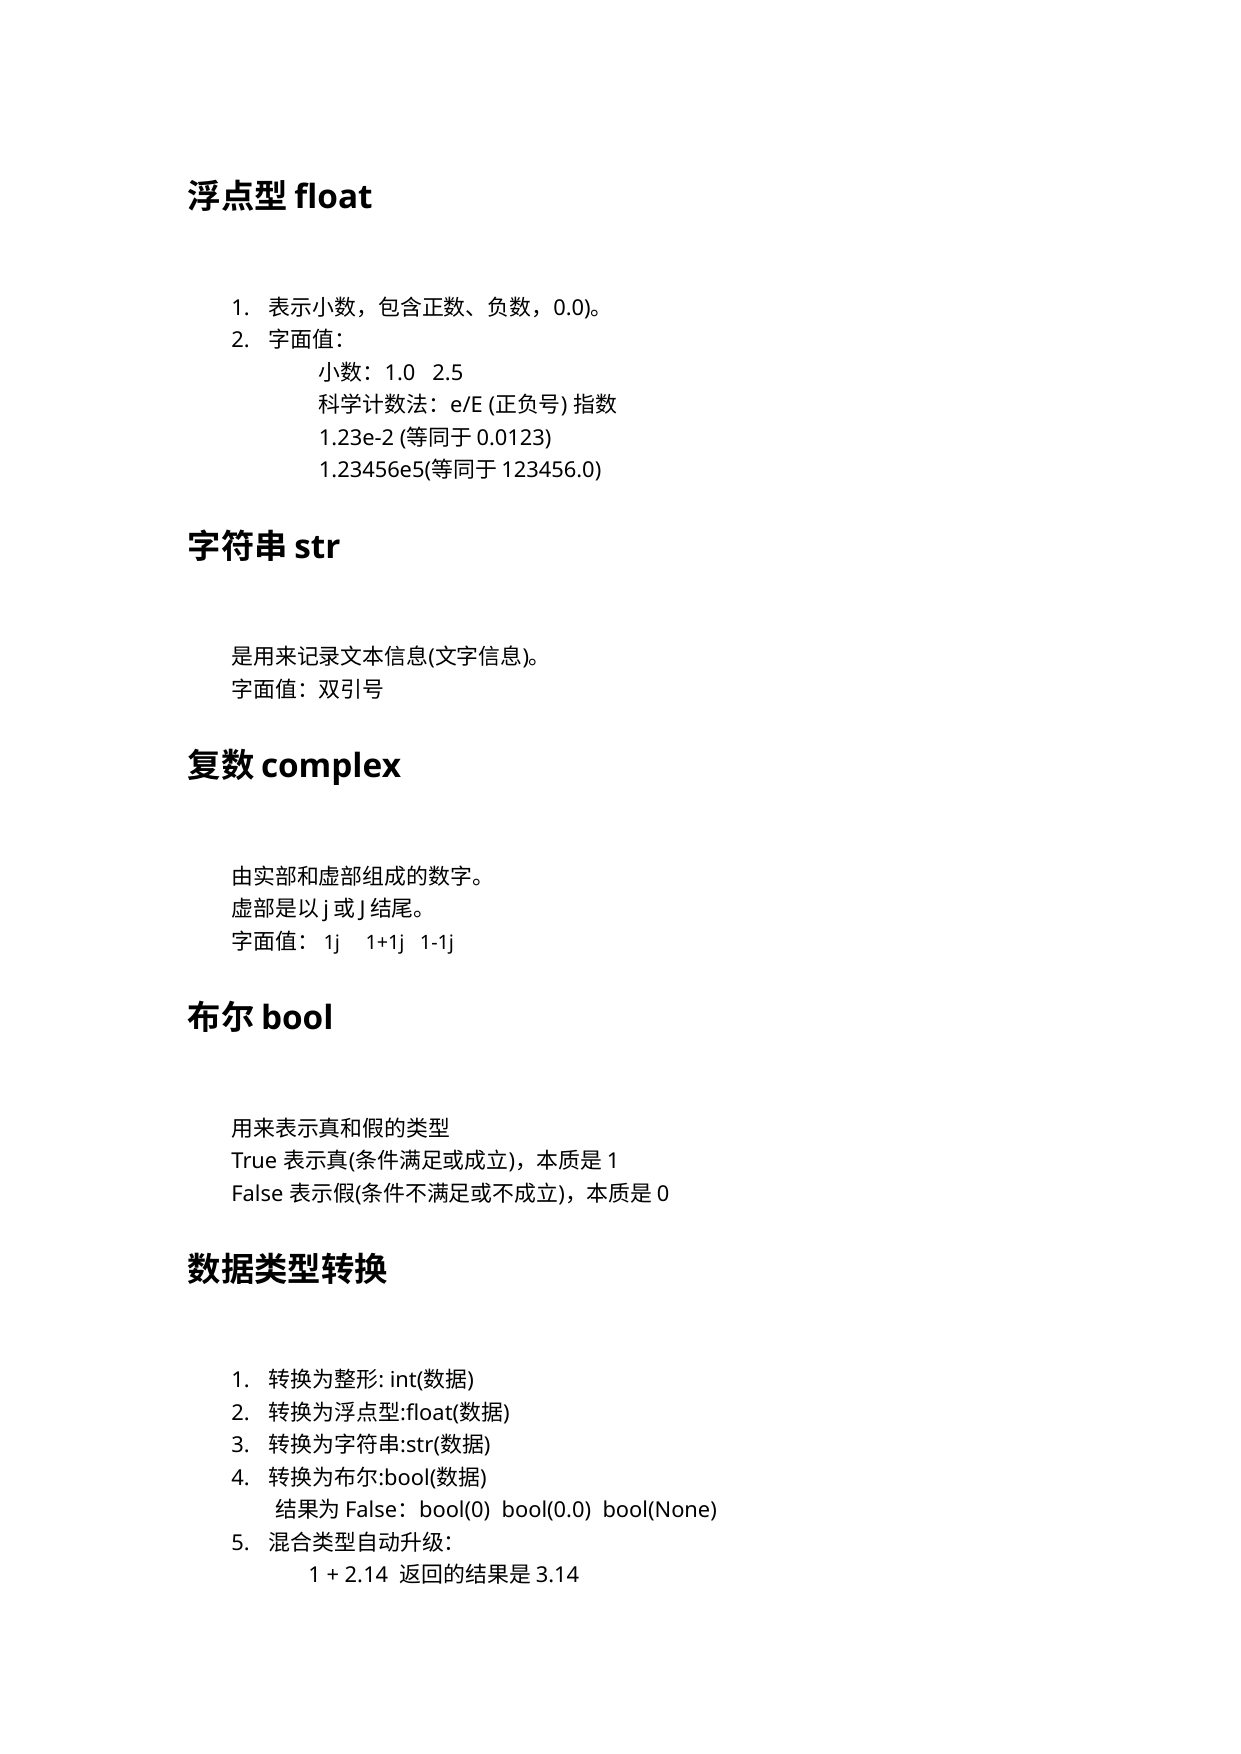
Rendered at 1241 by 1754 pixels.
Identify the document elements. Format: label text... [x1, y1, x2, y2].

subtitle 复数complex [187, 731, 1053, 796]
text 结果为False：bool(0) bool(0.0) bool(None) [187, 1492, 1053, 1524]
list 转换为字符串:str(数据) [231, 1427, 1053, 1459]
text 字面值： 1j 1+1j 1-1j [187, 923, 1053, 956]
list 表示小数，包含正数、负数，0.0)。 [231, 289, 1053, 322]
subtitle 数据类型转换 [187, 1235, 1053, 1300]
text 1.23456e5(等同于123456.0) [187, 452, 1053, 484]
text True 表示真(条件满足或成立)，本质是1 [187, 1143, 1053, 1175]
text 1 + 2.14 返回的结果是 3.14 [297, 1557, 1053, 1589]
text 用来表示真和假的类型 [187, 1110, 1053, 1143]
list 转换为浮点型:float(数据) [231, 1394, 1053, 1427]
subtitle 布尔bool [187, 983, 1053, 1048]
text 字面值：双引号 [187, 671, 1053, 704]
list 转换为整形: int(数据) [231, 1362, 1053, 1394]
list 混合类型自动升级： [231, 1524, 1053, 1557]
list 转换为布尔:bool(数据) [231, 1459, 1053, 1492]
subtitle 字符串str [187, 511, 1053, 576]
text 科学计数法：e/E (正负号) 指数 [275, 387, 1053, 419]
subtitle 浮点型float [187, 162, 1053, 227]
text 小数：1.0 2.5 [275, 354, 1053, 387]
text 虚部是以j或J结尾。 [187, 891, 1053, 923]
text 由实部和虚部组成的数字。 [187, 858, 1053, 891]
list 字面值： [231, 322, 1053, 354]
text 1.23e-2 (等同于0.0123) [187, 419, 1053, 452]
text False 表示假(条件不满足或不成立)，本质是0 [187, 1175, 1053, 1208]
text 是用来记录文本信息(文字信息)。 [187, 639, 1053, 671]
